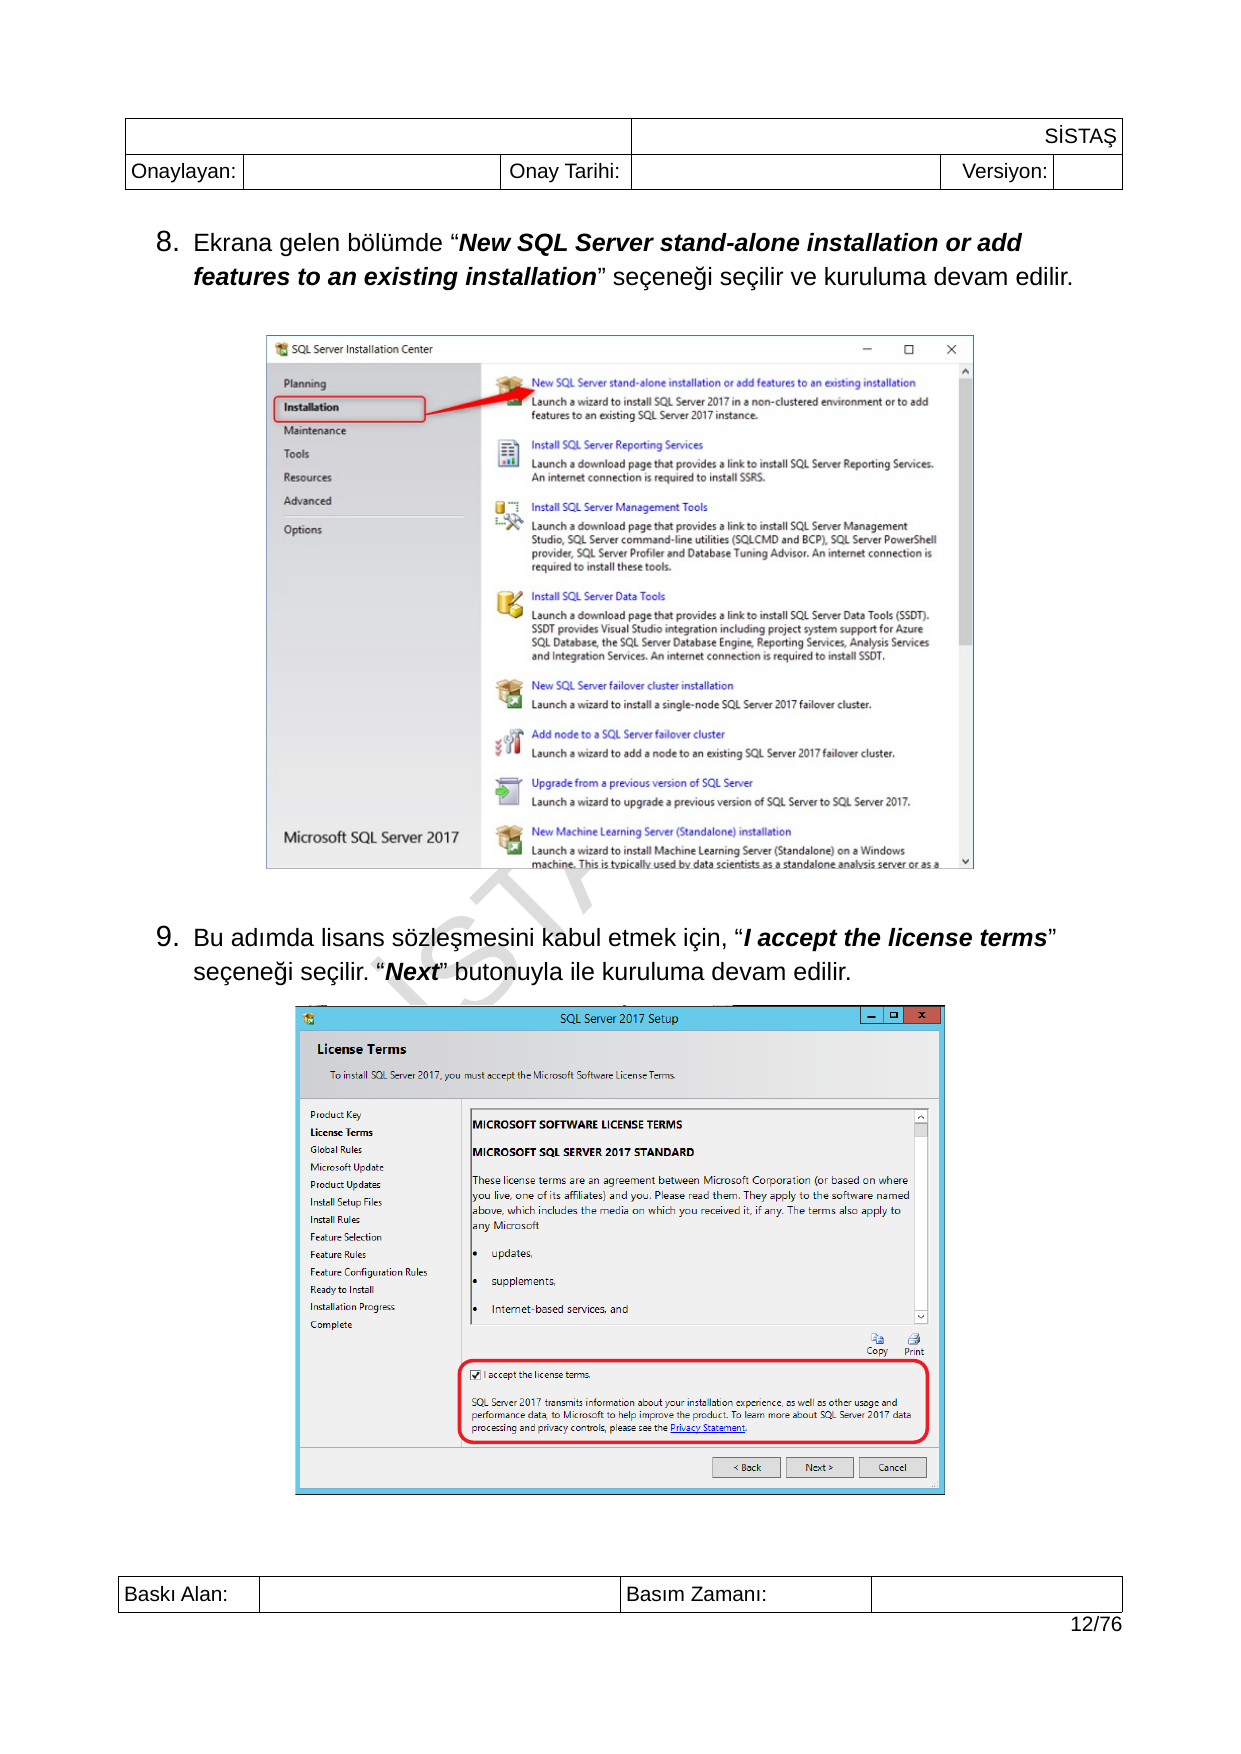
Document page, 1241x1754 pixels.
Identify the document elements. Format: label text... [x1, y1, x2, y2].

list Bu adımda lisans sözleşmesini kabul etmek için, “I accept the license terms” seçeneği seçilir. “Next” butonuyla ile kuruluma devam edilir. [432, 919, 1122, 985]
picture [266, 335, 974, 869]
picture [295, 1005, 945, 1495]
list Ekrana gelen bölümde “New SQL Server stand-alone installation or add features to an existing installation” seçeneği seçilir ve kuruluma devam edilir. [156, 224, 1122, 291]
list Bu adımda lisans sözleşmesini kabul etmek için, “I accept the license terms” seçeneği seçilir. “Next” butonuyla ile kuruluma devam edilir. [156, 919, 505, 985]
